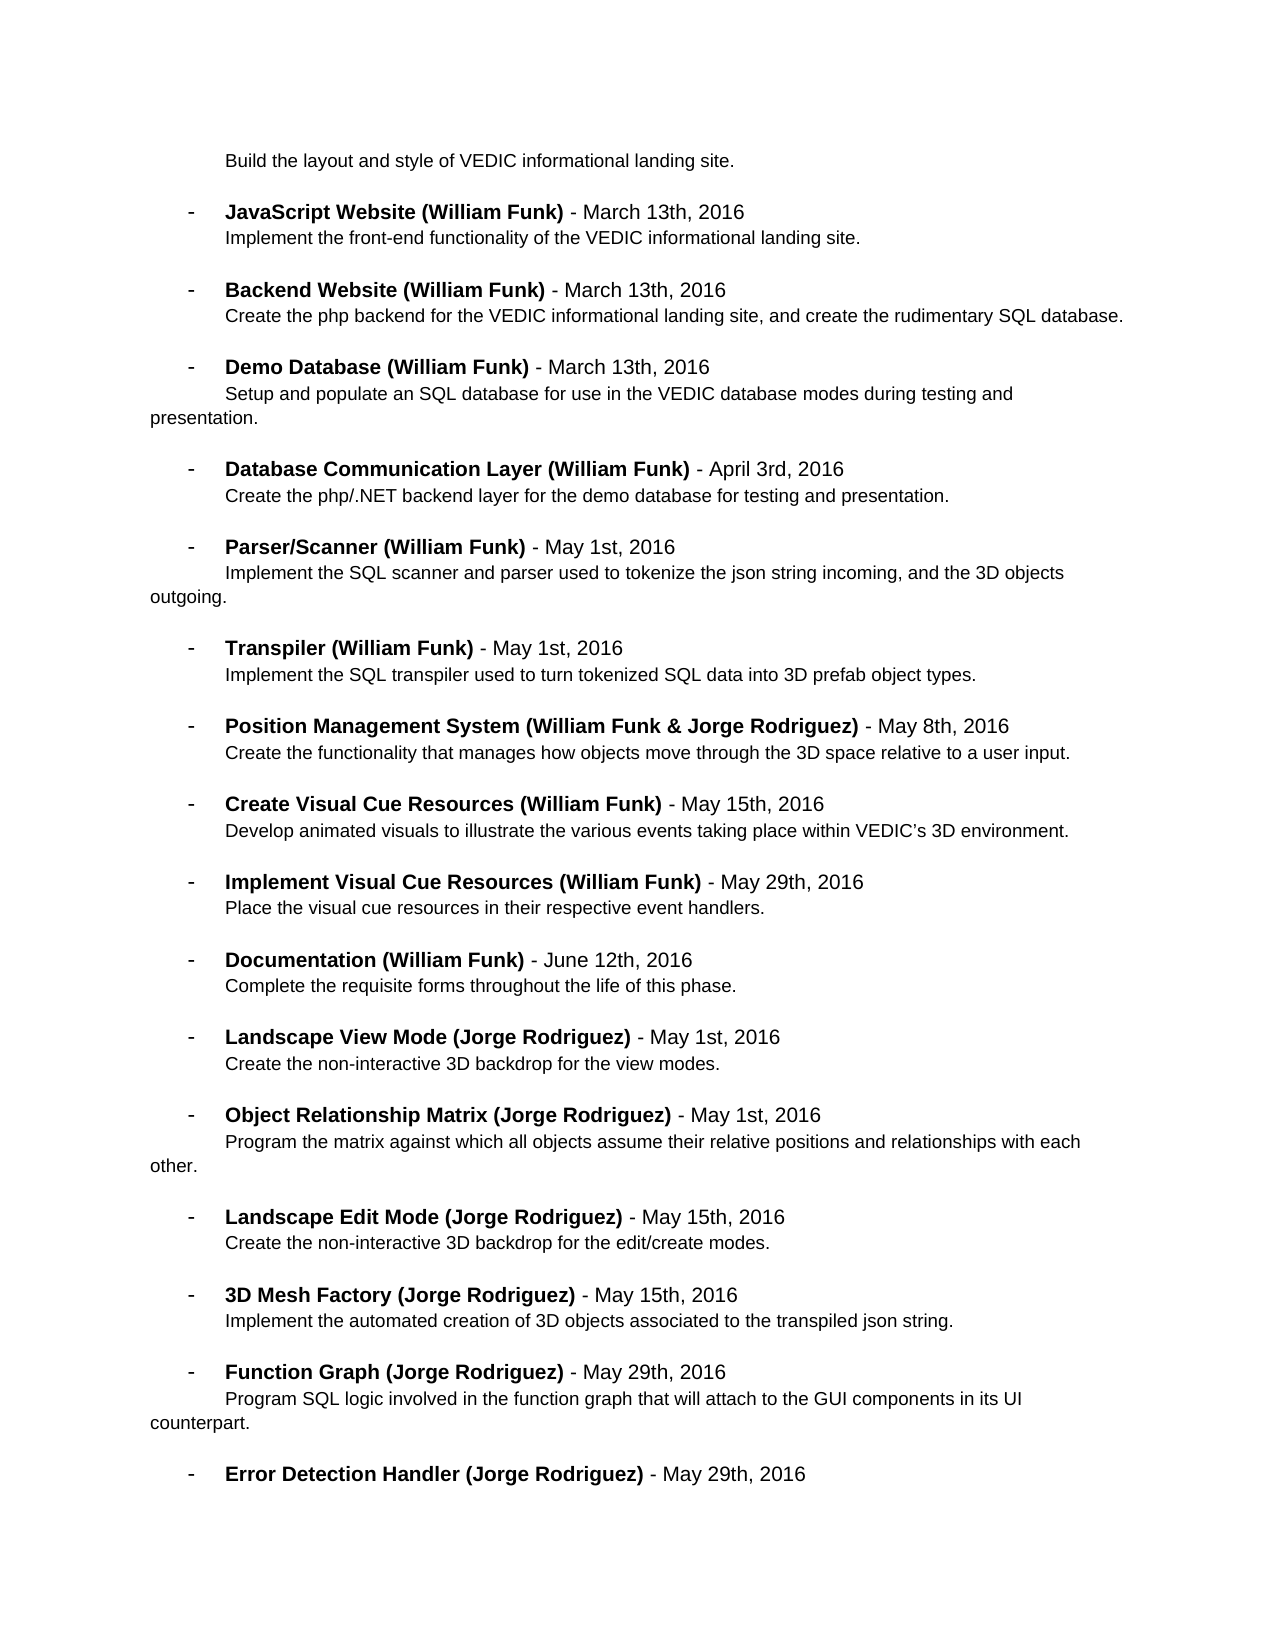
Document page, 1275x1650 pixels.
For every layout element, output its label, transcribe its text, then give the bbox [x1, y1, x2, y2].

text Implement the front-end functionality of the VEDIC informational landing site. [150, 228, 1125, 249]
list 3D Mesh Factory (Jorge Rodriguez) - May 15th, 2016 [187, 1281, 1125, 1307]
list JavaScript Website (William Funk) - March 13th, 2016 [187, 198, 1125, 224]
text Implement the automated creation of 3D objects associated to the transpiled json string. [150, 1311, 1125, 1332]
text Program SQL logic involved in the function graph that will attach to the GUI components in its UI counterpart. [150, 1388, 1125, 1433]
list Parser/Scanner (William Funk) - May 1st, 2016 [187, 533, 1125, 559]
list Landscape View Mode (Jorge Rodriguez) - May 1st, 2016 [187, 1024, 1125, 1050]
list Transpiler (William Funk) - May 1st, 2016 [187, 635, 1125, 661]
list Function Graph (Jorge Rodriguez) - May 29th, 2016 [187, 1359, 1125, 1385]
text Develop animated visuals to illustrate the various events taking place within VEDIC’s 3D environment. [150, 820, 1125, 841]
list Database Communication Layer (William Funk) - April 3rd, 2016 [187, 456, 1125, 481]
text Implement the SQL transpiler used to turn tokenized SQL data into 3D prefab object types. [150, 664, 1125, 685]
list Landscape Edit Mode (Jorge Rodriguez) - May 15th, 2016 [187, 1203, 1125, 1229]
list Create Visual Cue Resources (William Funk) - May 15th, 2016 [187, 791, 1125, 816]
text Create the php/.NET backend layer for the demo database for testing and presentation. [150, 485, 1125, 506]
list Error Detection Handler (Jorge Rodriguez) - May 29th, 2016 [187, 1461, 1125, 1486]
text Program the matrix against which all objects assume their relative positions and relationships with each other. [150, 1131, 1125, 1176]
list Documentation (William Funk) - June 12th, 2016 [187, 946, 1125, 972]
list Position Management System (William Funk & Jorge Rodriguez) - May 8th, 2016 [187, 713, 1125, 738]
text Complete the requisite forms throughout the life of this phase. [150, 976, 1125, 997]
list Backend Website (William Funk) - March 13th, 2016 [187, 276, 1125, 302]
text Create the non-interactive 3D backdrop for the edit/create modes. [150, 1233, 1125, 1254]
list Demo Database (William Funk) - March 13th, 2016 [187, 354, 1125, 380]
list Object Relationship Matrix (Jorge Rodriguez) - May 1st, 2016 [187, 1102, 1125, 1127]
text Implement the SQL scanner and parser used to tokenize the json string incoming, and the 3D objects outgoing. [150, 563, 1125, 608]
text Create the non-interactive 3D backdrop for the view modes. [150, 1053, 1125, 1074]
text Create the functionality that manages how objects move through the 3D space relative to a user input. [150, 742, 1125, 763]
text Create the php backend for the VEDIC informational landing site, and create the rudimentary SQL database. [150, 306, 1125, 327]
text Place the visual cue resources in their respective event handlers. [150, 898, 1125, 919]
text Setup and populate an SQL database for use in the VEDIC database modes during testing and presentation. [150, 383, 1125, 428]
list Implement Visual Cue Resources (William Funk) - May 29th, 2016 [187, 868, 1125, 894]
text Build the layout and style of VEDIC informational landing site. [150, 150, 1125, 171]
